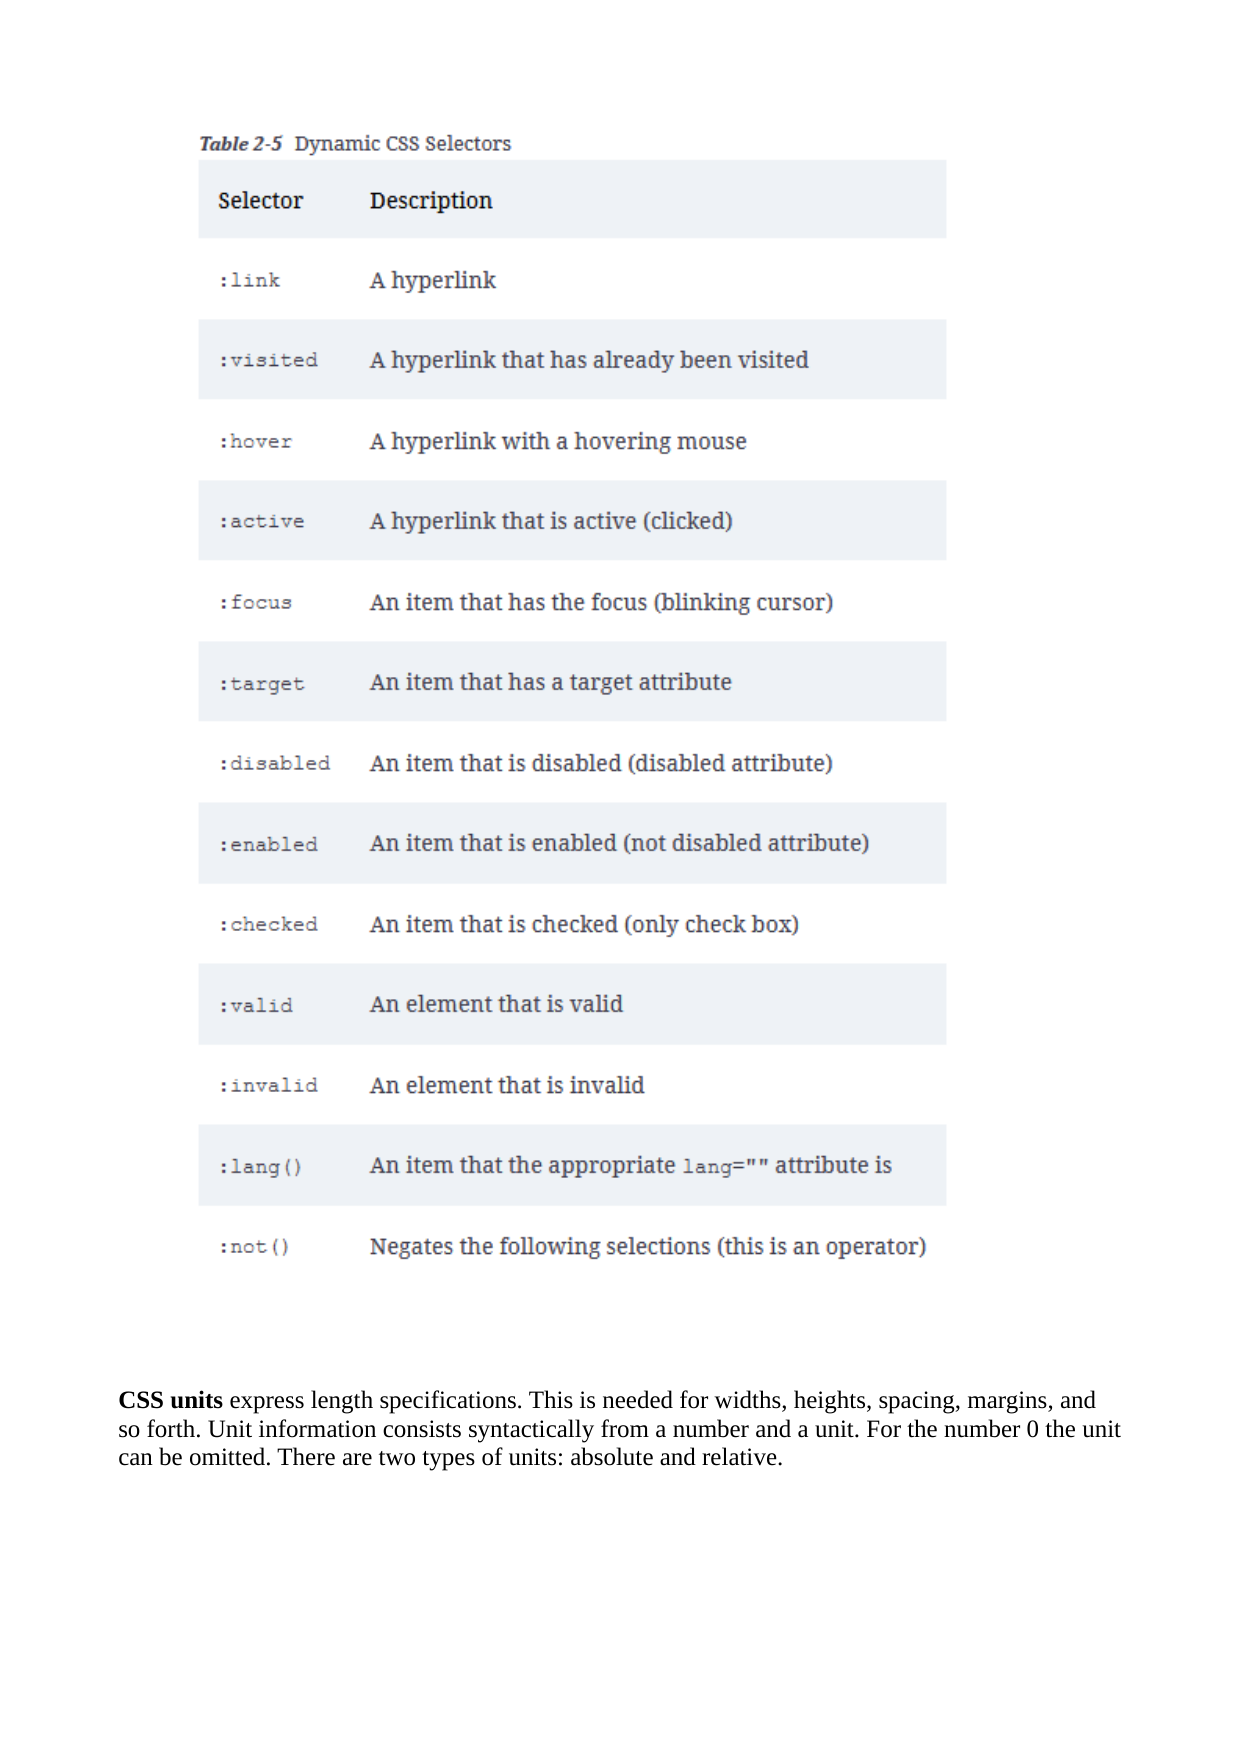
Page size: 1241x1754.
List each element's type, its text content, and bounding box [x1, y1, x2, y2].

text CSS units express length specifications. This is needed for widths, heights, spacing, margins, and so forth. Unit information consists syntactically from a number and a unit. For the number 0 the unit can be omitted. There are two types of units: absolute and relative. [118, 1385, 1122, 1471]
picture [152, 118, 1089, 1303]
